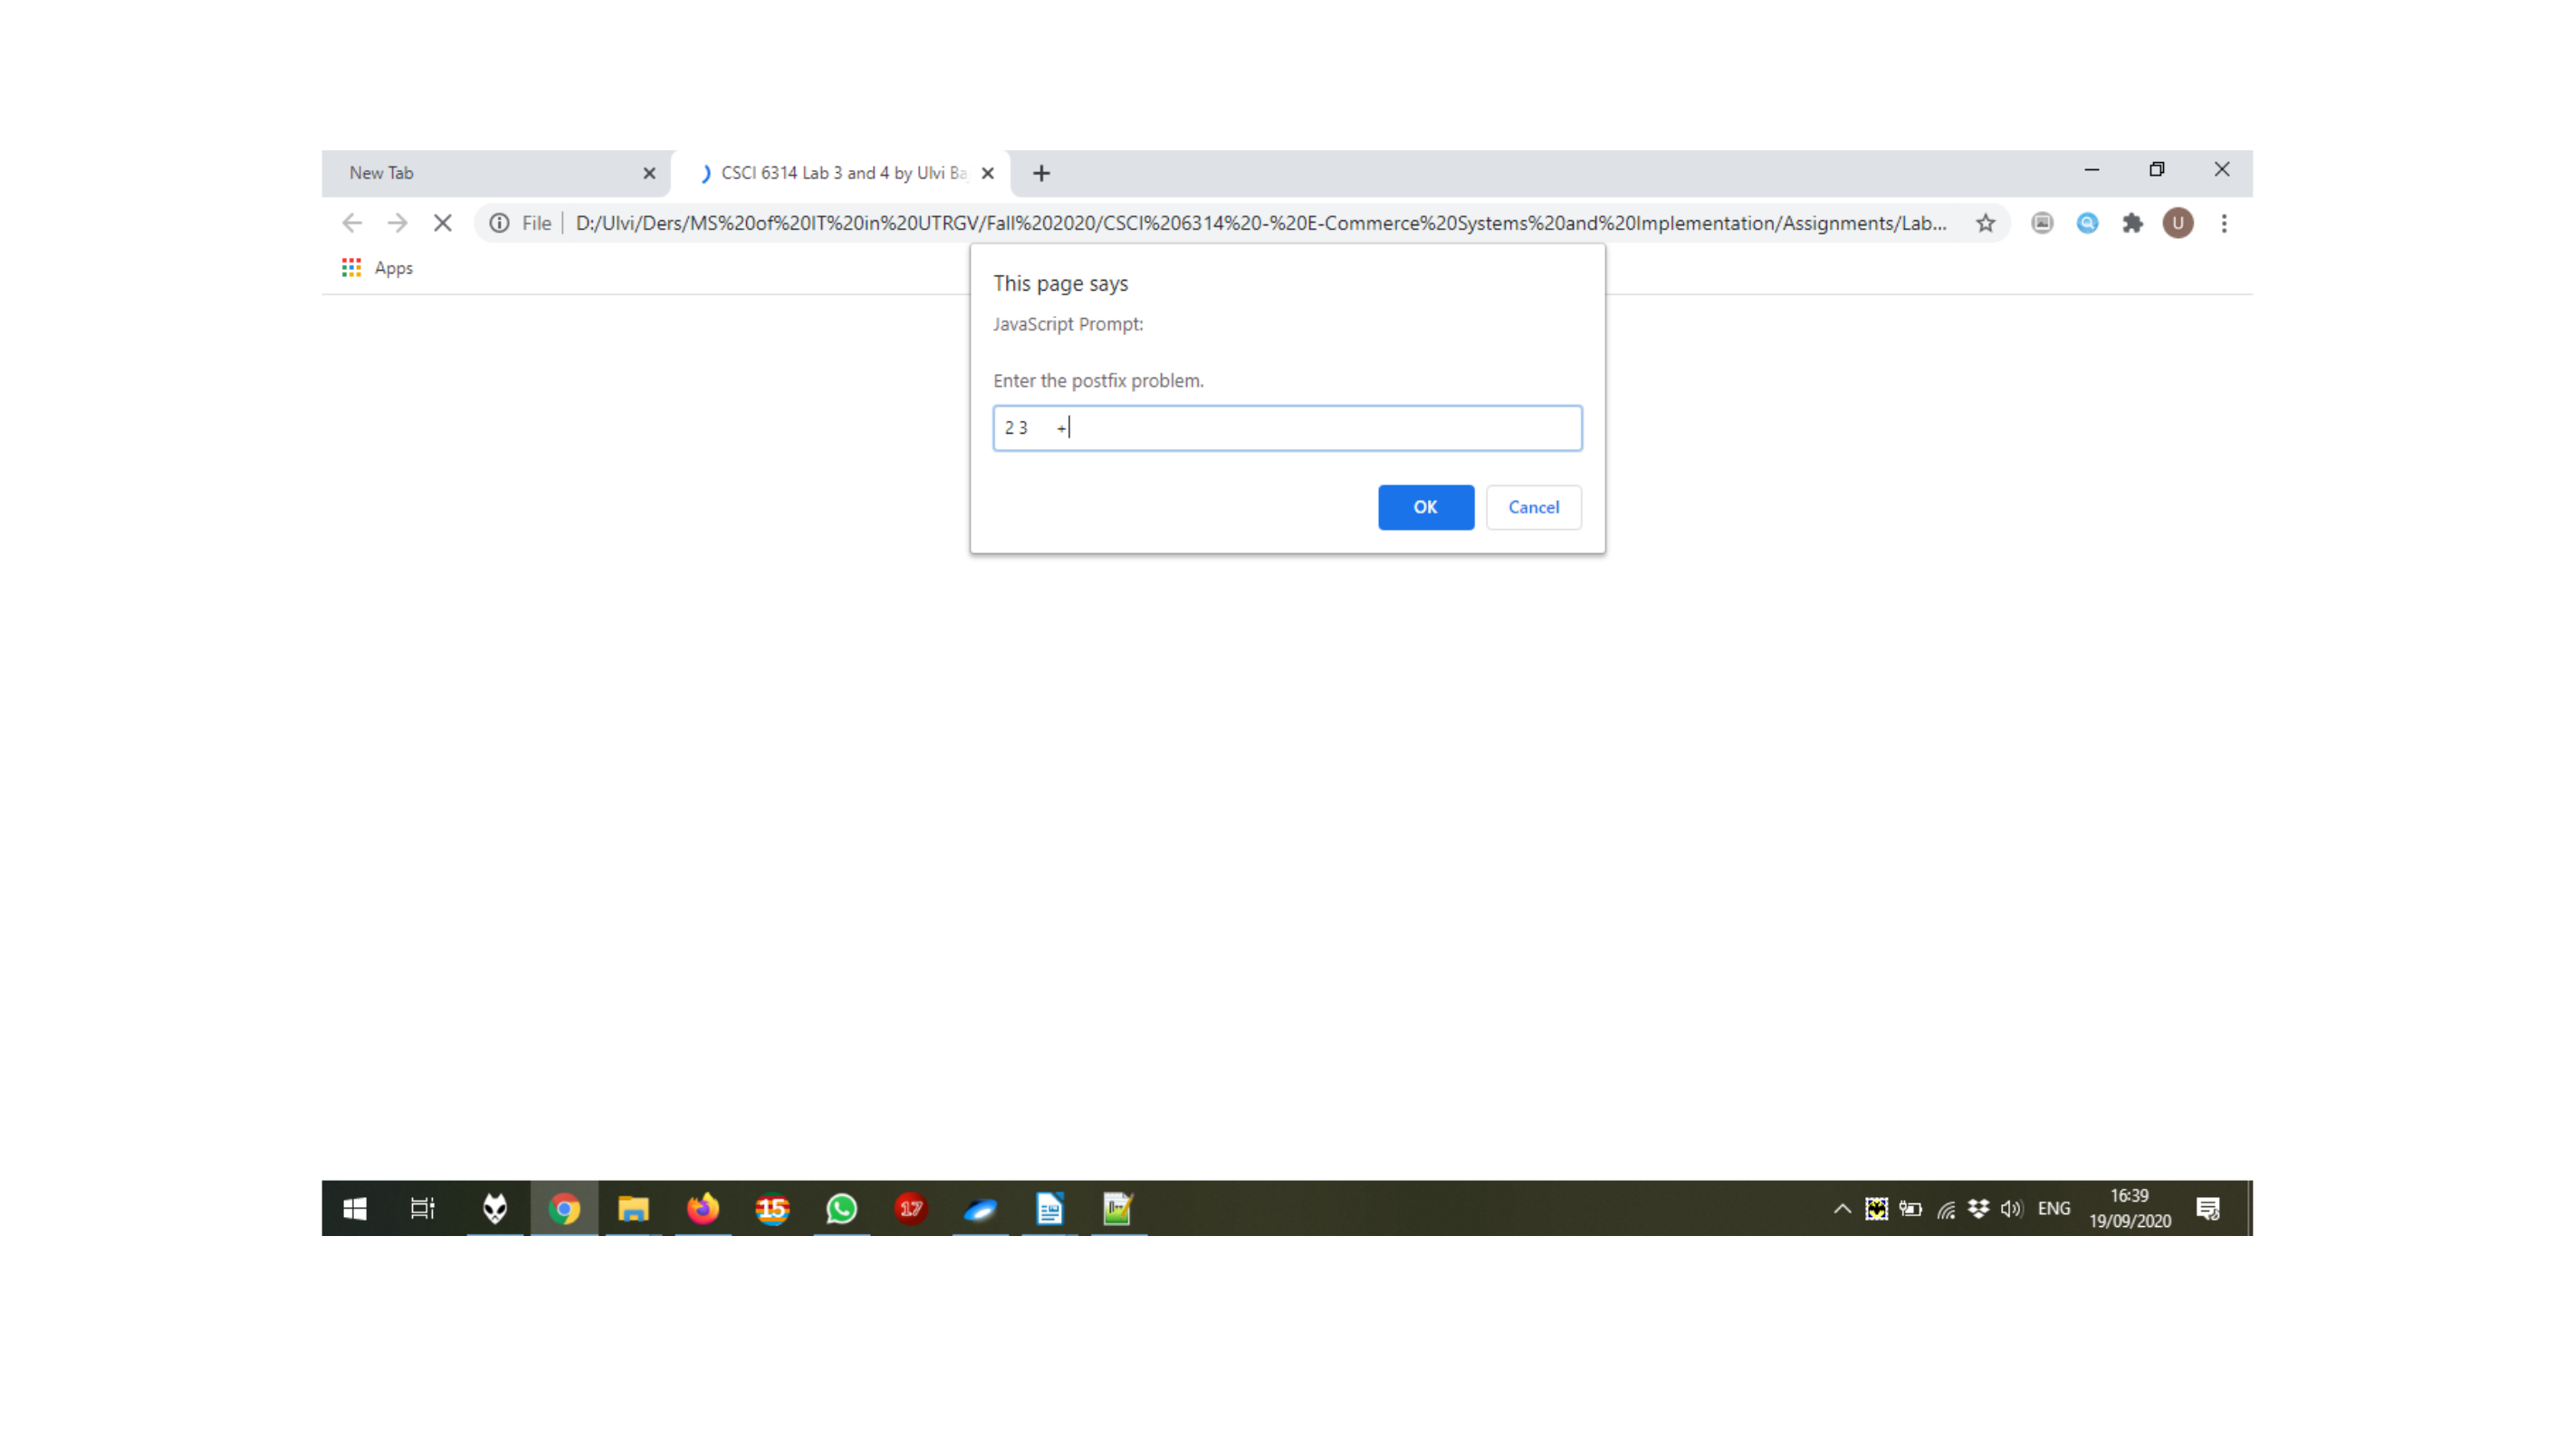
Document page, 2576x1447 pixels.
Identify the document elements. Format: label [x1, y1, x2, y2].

picture [321, 150, 2254, 1236]
